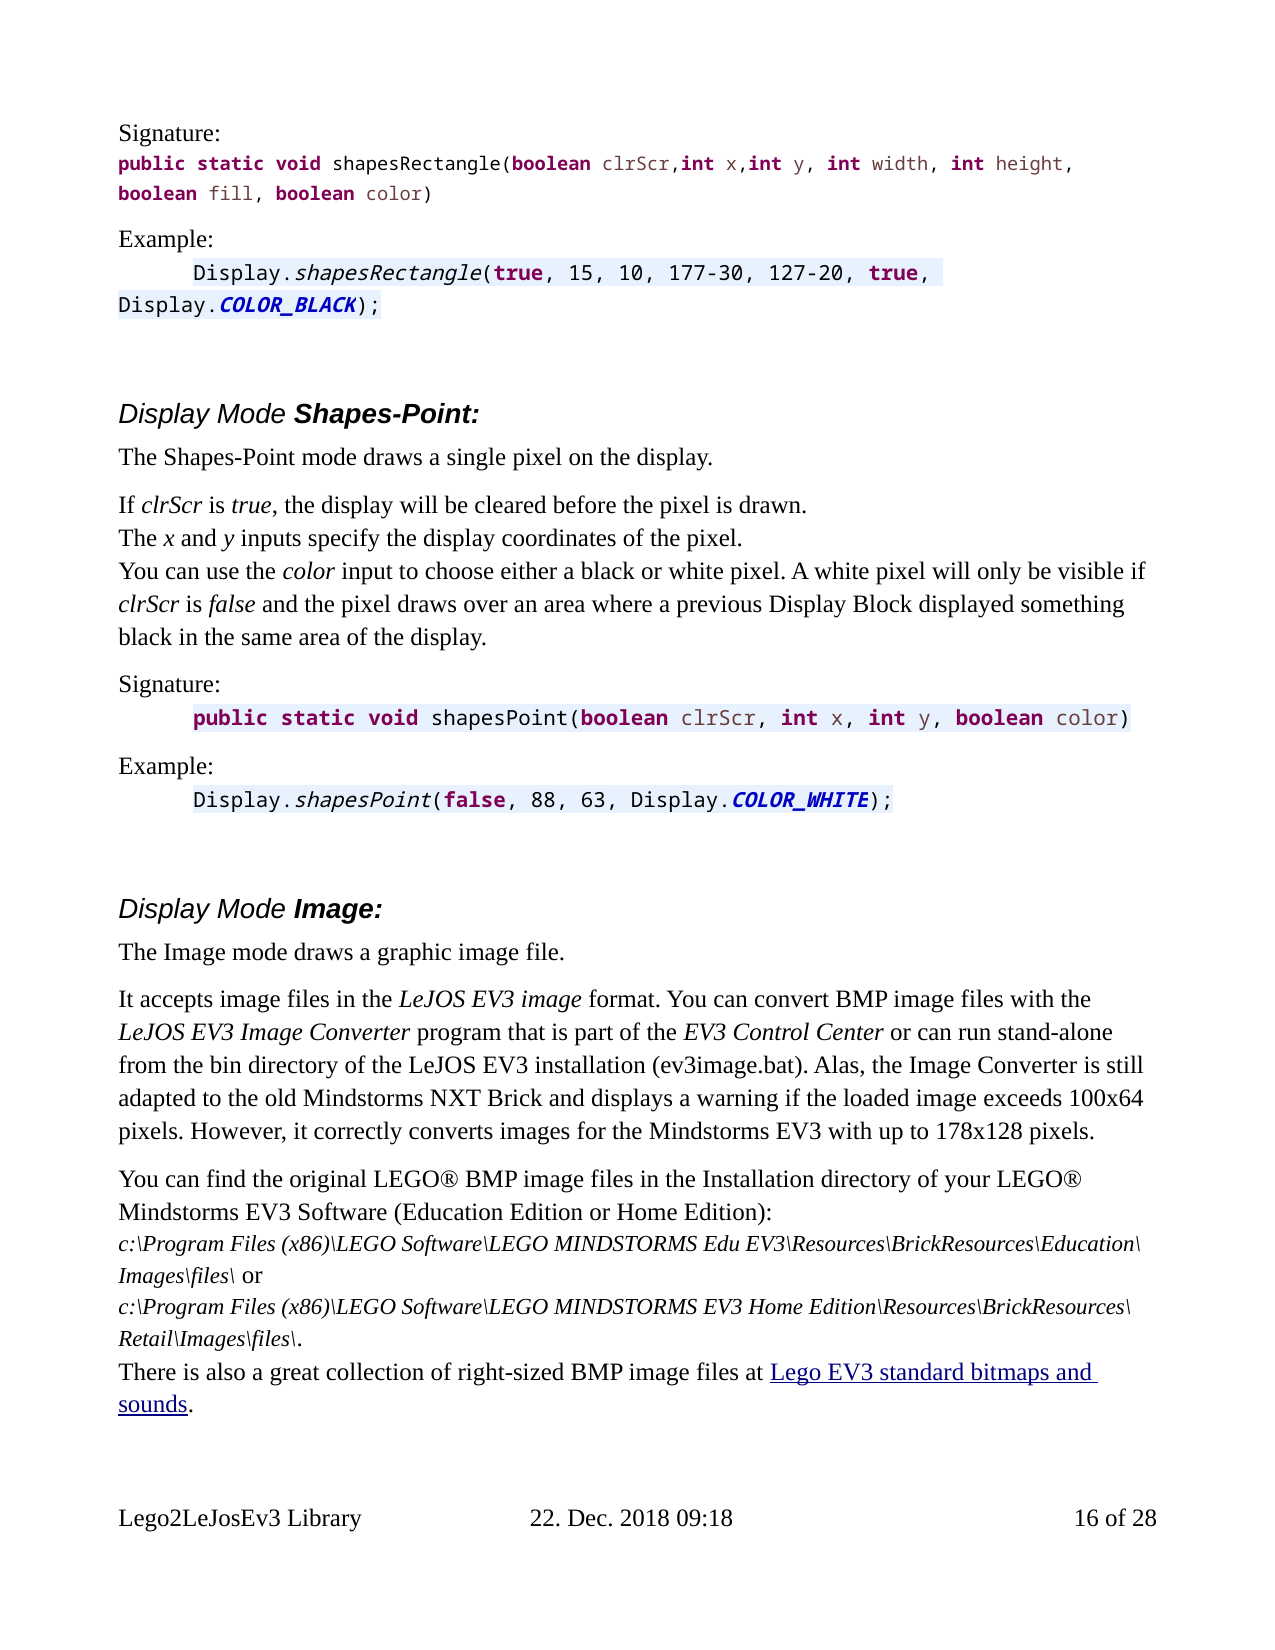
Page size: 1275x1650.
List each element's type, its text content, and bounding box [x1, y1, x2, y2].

text You can find the original LEGO® BMP image files in the Installation directory of your LEGO® Mindstorms EV3 Software (Education Edition or Home Edition): c:\Program Files (x86)\LEGO Software\LEGO MINDSTORMS Edu EV3\Resources\BrickResources\Education\Images\files\ or c:\Program Files (x86)\LEGO Software\LEGO MINDSTORMS EV3 Home Edition\Resources\BrickResources\Retail\Images\files\. There is also a great collection of right-sized BMP image files at Lego EV3 standard bitmaps and sounds. [118, 1164, 1157, 1418]
text Example: Display.shapesRectangle(true, 15, 10, 177-30, 127-20, true, Display.COLOR_BLACK); [118, 224, 1157, 319]
subtitle Display Mode Image: [118, 892, 1157, 924]
text Signature: public static void shapesRectangle(boolean clrScr,int x,int y, int width, int height, boolean fill, boolean color) [118, 118, 1157, 205]
subtitle Display Mode Shapes-Point: [118, 398, 1157, 429]
text Example: Display.shapesPoint(false, 88, 63, Display.COLOR_WHITE); [118, 751, 1157, 813]
text If clrScr is true, the display will be cleared before the pixel is drawn. The x and y inputs specify the display coordinates of the pixel. You can use the color input to choose either a black or white pixel. A white pixel will only be visible if clrScr is false and the pixel draws over an area where a previous Display Block displayed something black in the same area of the display. [118, 490, 1157, 651]
text It accepts image files in the LeJOS EV3 image format. You can convert BMP image files with the LeJOS EV3 Image Converter program that is part of the EV3 Control Center or can run stand-alone from the bin directory of the LeJOS EV3 installation (ev3image.bat). Alas, the Image Converter is still adapted to the old Mindstorms NXT Brick and displays a warning if the loaded image exceeds 100x64 pixels. However, it correctly converts images for the Mindstorms EV3 with up to 178x128 pixels. [118, 984, 1157, 1145]
text The Shapes-Point mode draws a single pixel on the display. [118, 442, 1157, 471]
text Signature: public static void shapesPoint(boolean clrScr, int x, int y, boolean color) [118, 669, 1157, 732]
text The Image mode draws a graphic image file. [118, 937, 1157, 966]
